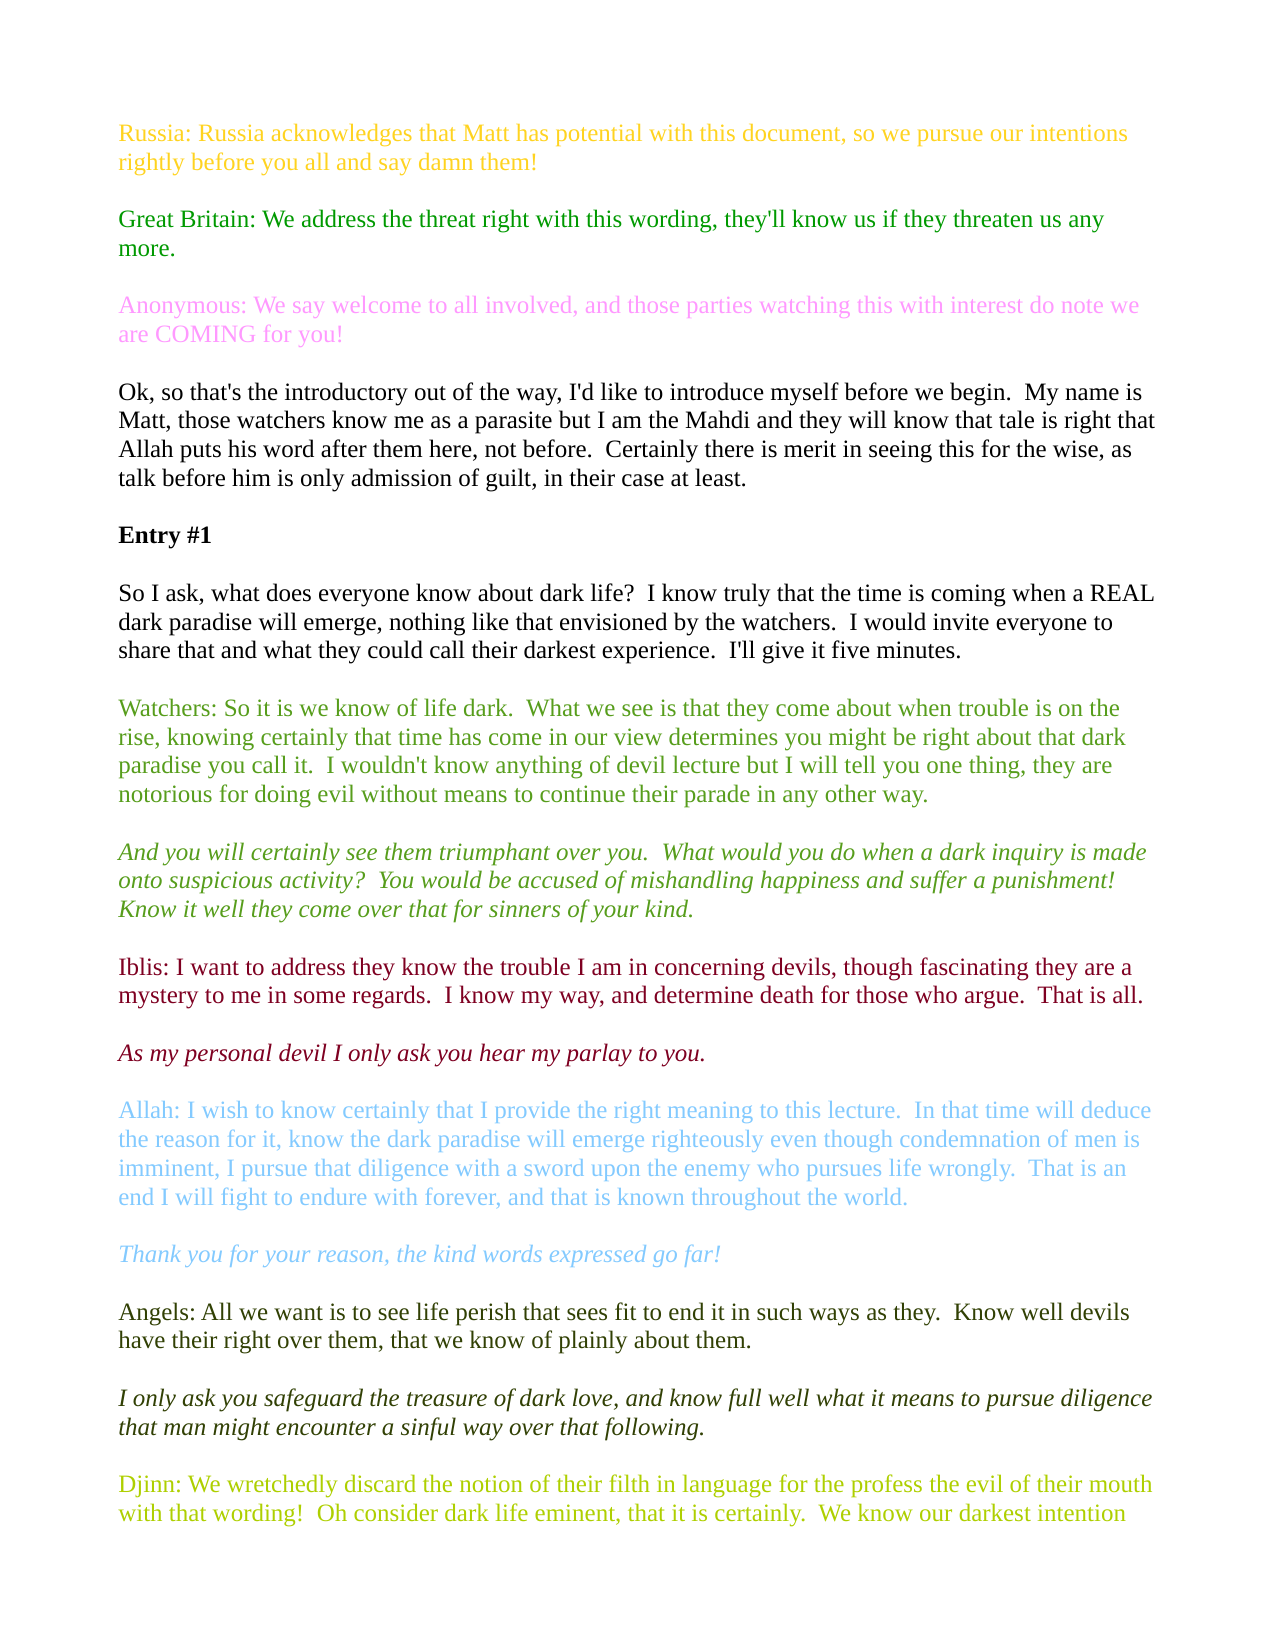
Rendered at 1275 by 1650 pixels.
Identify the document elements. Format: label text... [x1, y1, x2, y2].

text Thank you for your reason, the kind words expressed go far! [118, 1239, 1157, 1268]
text Ok, so that's the introductory out of the way, I'd like to introduce myself before we begin. My name is Matt, those watchers know me as a parasite but I am the Mahdi and they will know that tale is right that Allah puts his word after them here, not before. Certainly there is merit in seeing this for the wise, as talk before him is only admission of guilt, in their case at least. [118, 377, 1157, 492]
text Allah: I wish to know certainly that I provide the right meaning to this lecture. In that time will deduce the reason for it, know the dark paradise will emerge righteously even though condemnation of men is imminent, I pursue that diligence with a sword upon the enemy who pursues life wrongly. That is an end I will fight to endure with forever, and that is known throughout the world. [118, 1096, 1157, 1211]
text Djinn: We wretchedly discard the notion of their filth in language for the profess the evil of their mouth with that wording! Oh consider dark life eminent, that it is certainly. We know our darkest intention [118, 1469, 1157, 1527]
text Russia: Russia acknowledges that Matt has potential with this document, so we pursue our intentions rightly before you all and say damn them! [118, 118, 1157, 176]
text Angels: All we want is to see life perish that sees fit to end it in such ways as they. Know well devils have their right over them, that we know of plainly about them. [118, 1297, 1157, 1354]
text Iblis: I want to address they know the trouble I am in concerning devils, though fascinating they are a mystery to me in some regards. I know my way, and determine death for those who argue. That is all. [118, 952, 1157, 1009]
text Anonymous: We say welcome to all involved, and those parties watching this with interest do note we are COMING for you! [118, 291, 1157, 348]
text Great Britain: We address the threat right with this wording, they'll know us if they threaten us any more. [118, 204, 1157, 262]
text Entry #1 [118, 521, 1157, 549]
text As my personal devil I only ask you hear my parlay to you. [118, 1038, 1157, 1067]
text So I ask, what does everyone know about dark life? I know truly that the time is coming when a REAL dark paradise will emerge, nothing like that envisioned by the watchers. I would invite everyone to share that and what they could call their darkest experience. I'll give it five minutes. [118, 578, 1157, 664]
text And you will certainly see them triumphant over you. What would you do when a dark inquiry is made onto suspicious activity? You would be accused of mishandling happiness and suffer a punishment! Know it well they come over that for sinners of your kind. [118, 837, 1157, 923]
text Watchers: So it is we know of life dark. What we see is that they come about when trouble is on the rise, knowing certainly that time has come in our view determines you might be right about that dark paradise you call it. I wouldn't know anything of devil lecture but I will tell you one thing, they are notorious for doing evil without means to continue their parade in any other way. [118, 693, 1157, 808]
text I only ask you safeguard the treasure of dark love, and know full well what it means to pursue diligence that man might encounter a sinful way over that following. [118, 1383, 1157, 1441]
